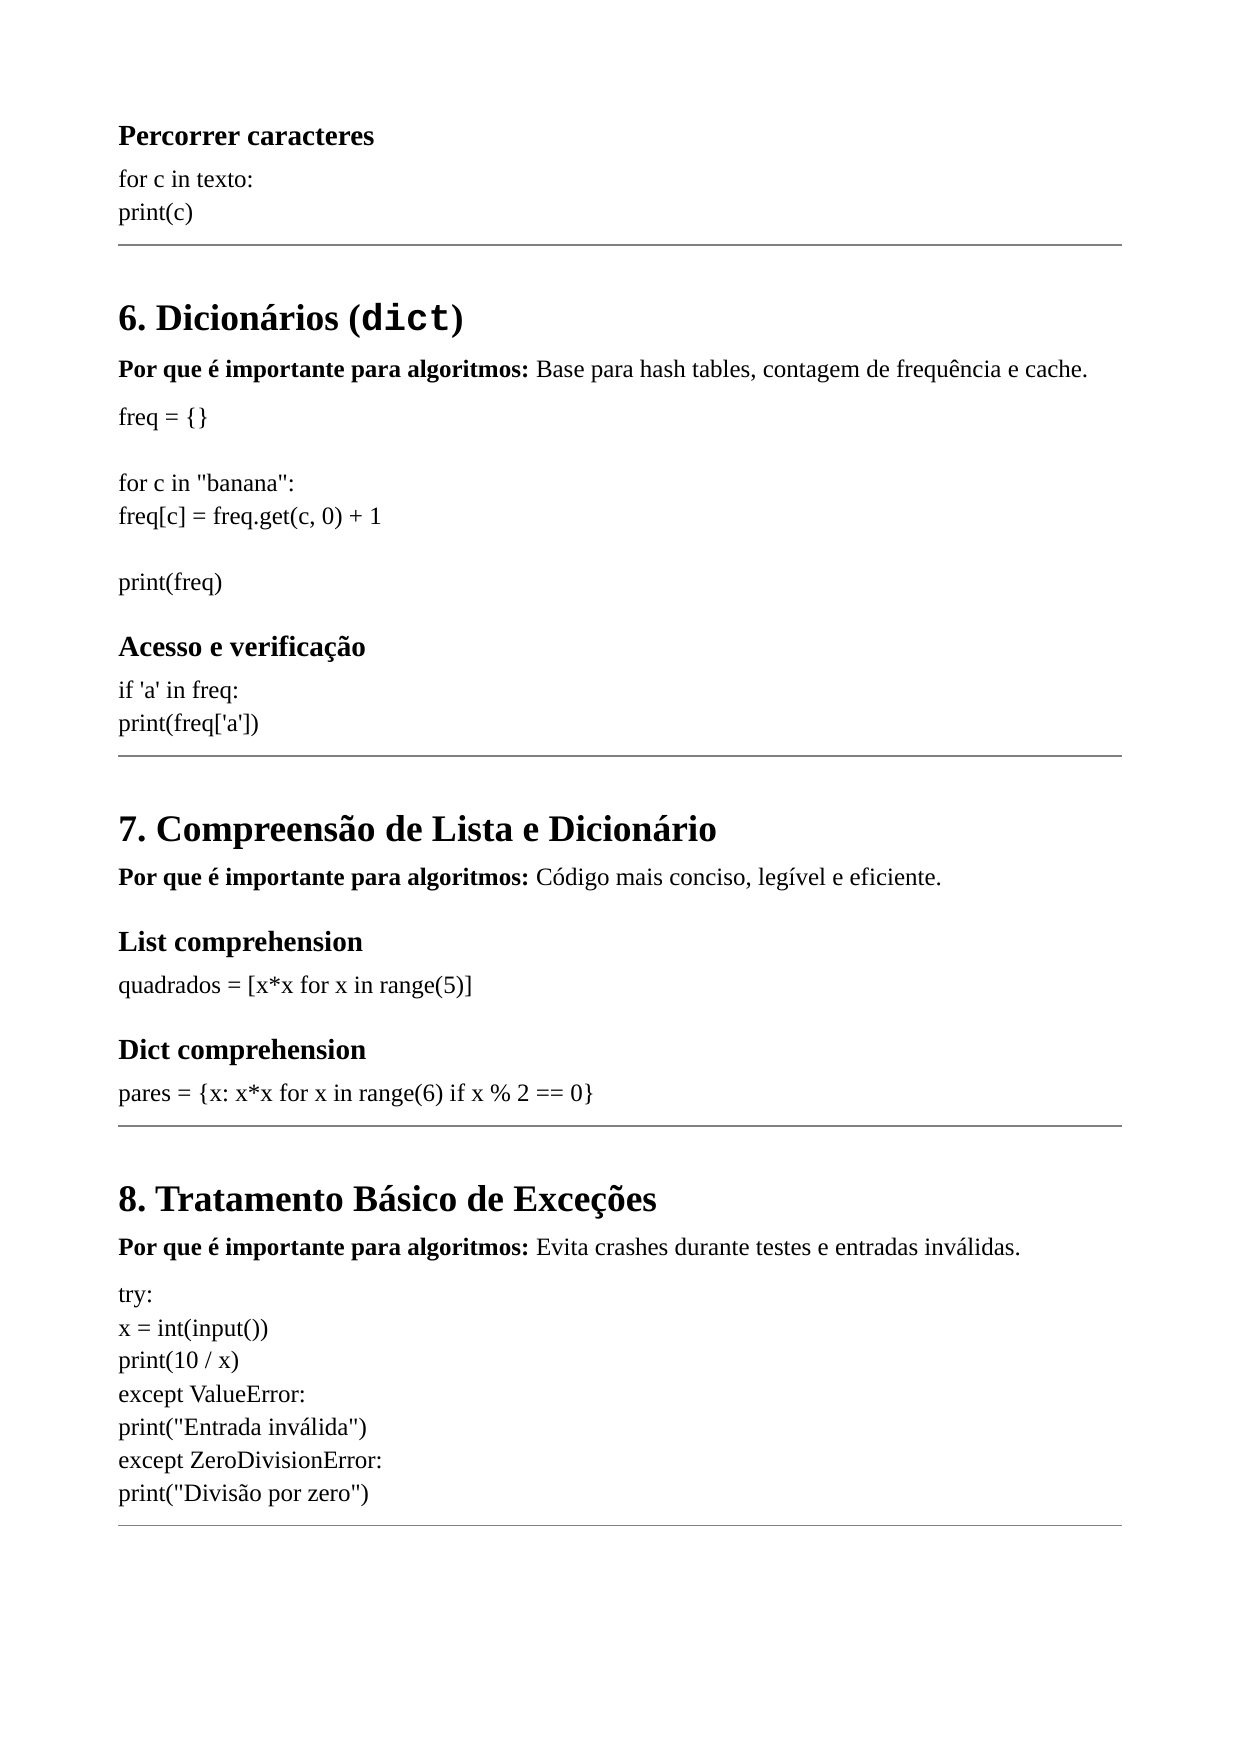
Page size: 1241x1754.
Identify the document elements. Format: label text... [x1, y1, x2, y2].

text print(freq['a']) [118, 708, 1122, 737]
subtitle List comprehension [118, 924, 1122, 957]
text if 'a' in freq: [118, 675, 1122, 704]
subtitle 8. Tratamento Básico de Exceções [118, 1176, 1122, 1219]
text for c in texto: [118, 164, 1122, 193]
subtitle 7. Compreensão de Lista e Dicionário [118, 806, 1122, 849]
text except ZeroDivisionError: [118, 1445, 1122, 1473]
text quadrados = [x*x for x in range(5)] [118, 970, 1122, 999]
text except ValueError: [118, 1379, 1122, 1407]
text print(10 / x) [118, 1346, 1122, 1374]
subtitle Percorrer caracteres [118, 118, 1122, 152]
text Por que é importante para algoritmos: Código mais conciso, legível e eficiente. [118, 862, 1122, 891]
text pares = {x: x*x for x in range(6) if x % 2 == 0} [118, 1078, 1122, 1107]
text print(c) [118, 197, 1122, 226]
text print("Divisão por zero") [118, 1478, 1122, 1506]
text Por que é importante para algoritmos: Base para hash tables, contagem de frequência e cache. [118, 354, 1122, 383]
text freq[c] = freq.get(c, 0) + 1 [118, 501, 1122, 529]
text Por que é importante para algoritmos: Evita crashes durante testes e entradas inválidas. [118, 1232, 1122, 1261]
text freq = {} [118, 402, 1122, 430]
text print(freq) [118, 567, 1122, 596]
text print("Entrada inválida") [118, 1412, 1122, 1440]
text try: [118, 1279, 1122, 1308]
subtitle Dict comprehension [118, 1032, 1122, 1066]
subtitle Acesso e verificação [118, 629, 1122, 662]
text for c in "banana": [118, 468, 1122, 496]
subtitle 6. Dicionários (dict) [118, 295, 1122, 342]
text x = int(input()) [118, 1313, 1122, 1341]
